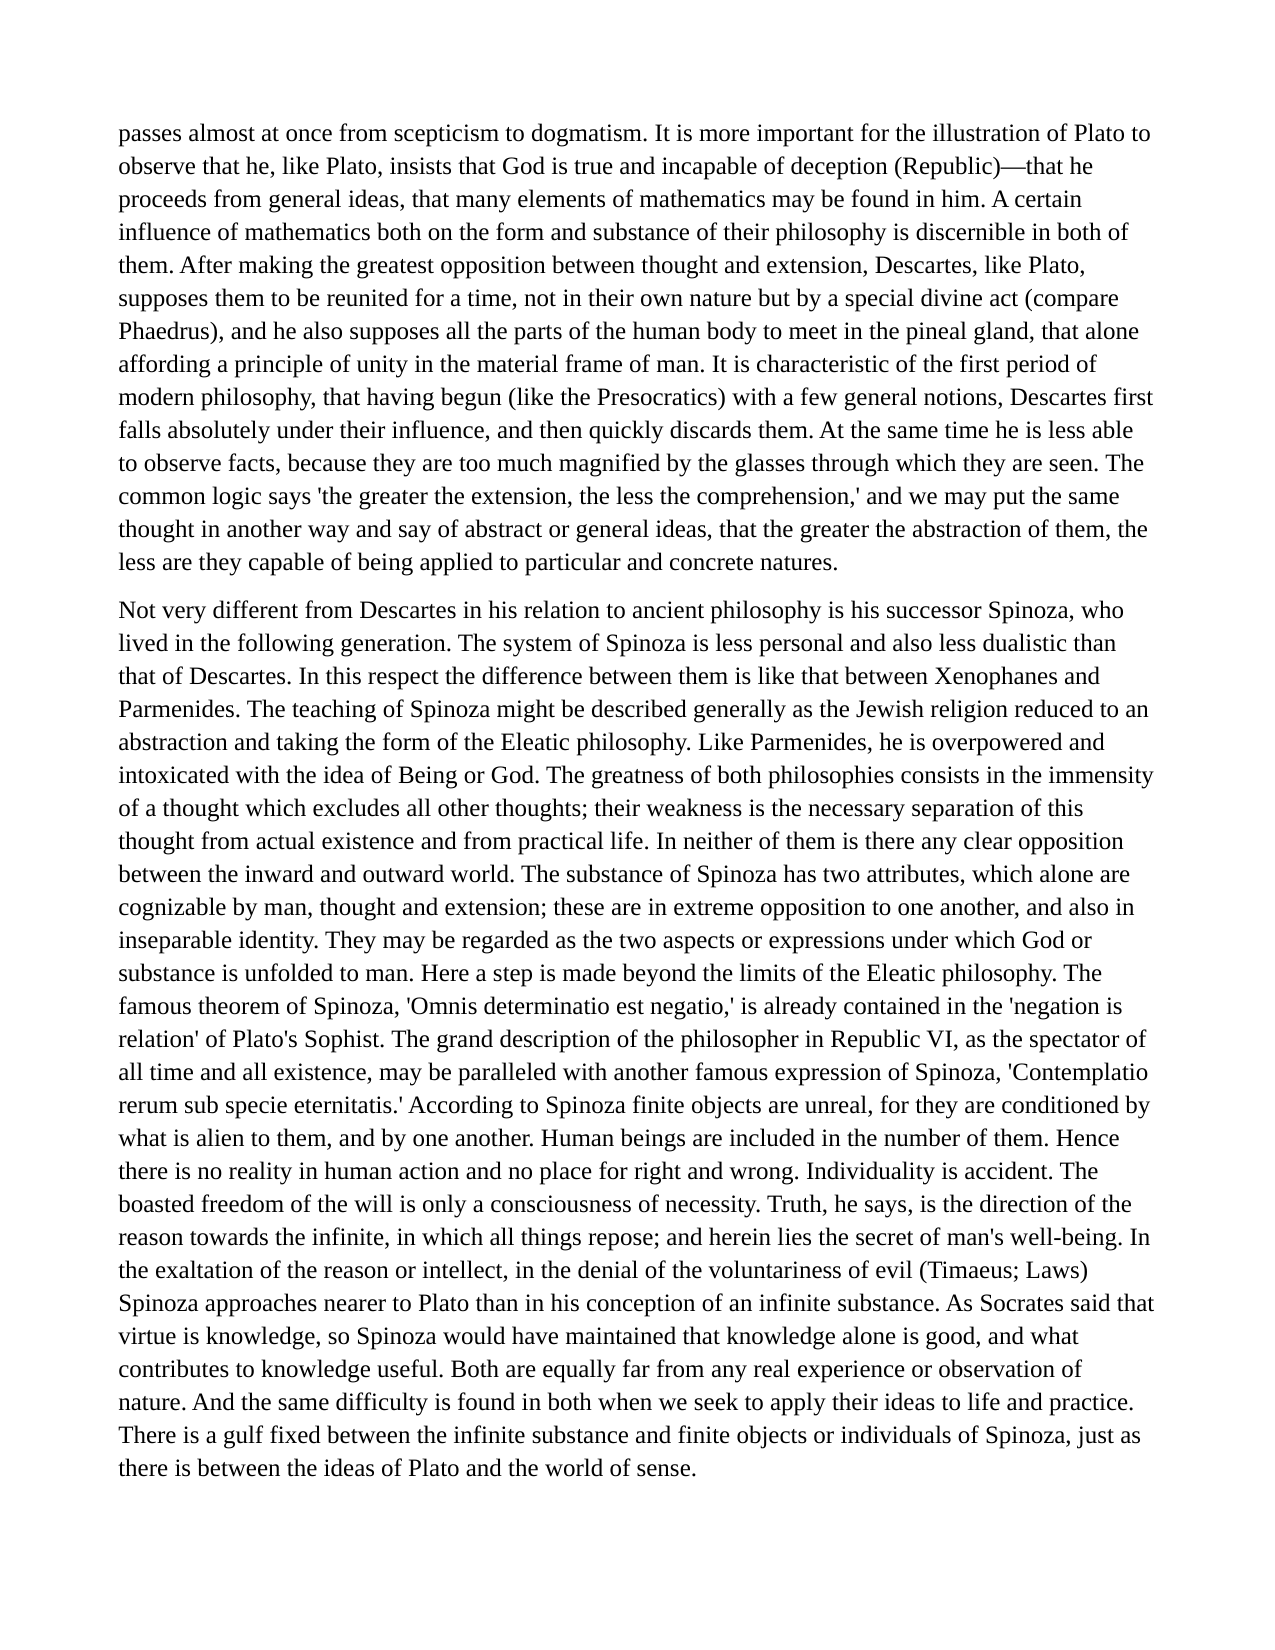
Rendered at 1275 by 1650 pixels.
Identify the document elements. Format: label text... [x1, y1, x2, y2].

text passes almost at once from scepticism to dogmatism. It is more important for the illustration of Plato to observe that he, like Plato, insists that God is true and incapable of deception (Republic)—that he proceeds from general ideas, that many elements of mathematics may be found in him. A certain influence of mathematics both on the form and substance of their philosophy is discernible in both of them. After making the greatest opposition between thought and extension, Descartes, like Plato, supposes them to be reunited for a time, not in their own nature but by a special divine act (compare Phaedrus), and he also supposes all the parts of the human body to meet in the pineal gland, that alone affording a principle of unity in the material frame of man. It is characteristic of the first period of modern philosophy, that having begun (like the Presocratics) with a few general notions, Descartes first falls absolutely under their influence, and then quickly discards them. At the same time he is less able to observe facts, because they are too much magnified by the glasses through which they are seen. The common logic says 'the greater the extension, the less the comprehension,' and we may put the same thought in another way and say of abstract or general ideas, that the greater the abstraction of them, the less are they capable of being applied to particular and concrete natures. [118, 118, 1157, 576]
text Not very different from Descartes in his relation to ancient philosophy is his successor Spinoza, who lived in the following generation. The system of Spinoza is less personal and also less dualistic than that of Descartes. In this respect the difference between them is like that between Xenophanes and Parmenides. The teaching of Spinoza might be described generally as the Jewish religion reduced to an abstraction and taking the form of the Eleatic philosophy. Like Parmenides, he is overpowered and intoxicated with the idea of Being or God. The greatness of both philosophies consists in the immensity of a thought which excludes all other thoughts; their weakness is the necessary separation of this thought from actual existence and from practical life. In neither of them is there any clear opposition between the inward and outward world. The substance of Spinoza has two attributes, which alone are cognizable by man, thought and extension; these are in extreme opposition to one another, and also in inseparable identity. They may be regarded as the two aspects or expressions under which God or substance is unfolded to man. Here a step is made beyond the limits of the Eleatic philosophy. The famous theorem of Spinoza, 'Omnis determinatio est negatio,' is already contained in the 'negation is relation' of Plato's Sophist. The grand description of the philosopher in Republic VI, as the spectator of all time and all existence, may be paralleled with another famous expression of Spinoza, 'Contemplatio rerum sub specie eternitatis.' According to Spinoza finite objects are unreal, for they are conditioned by what is alien to them, and by one another. Human beings are included in the number of them. Hence there is no reality in human action and no place for right and wrong. Individuality is accident. The boasted freedom of the will is only a consciousness of necessity. Truth, he says, is the direction of the reason towards the infinite, in which all things repose; and herein lies the secret of man's well-being. In the exaltation of the reason or intellect, in the denial of the voluntariness of evil (Timaeus; Laws) Spinoza approaches nearer to Plato than in his conception of an infinite substance. As Socrates said that virtue is knowledge, so Spinoza would have maintained that knowledge alone is good, and what contributes to knowledge useful. Both are equally far from any real experience or observation of nature. And the same difficulty is found in both when we seek to apply their ideas to life and practice. There is a gulf fixed between the infinite substance and finite objects or individuals of Spinoza, just as there is between the ideas of Plato and the world of sense. [118, 595, 1157, 1482]
